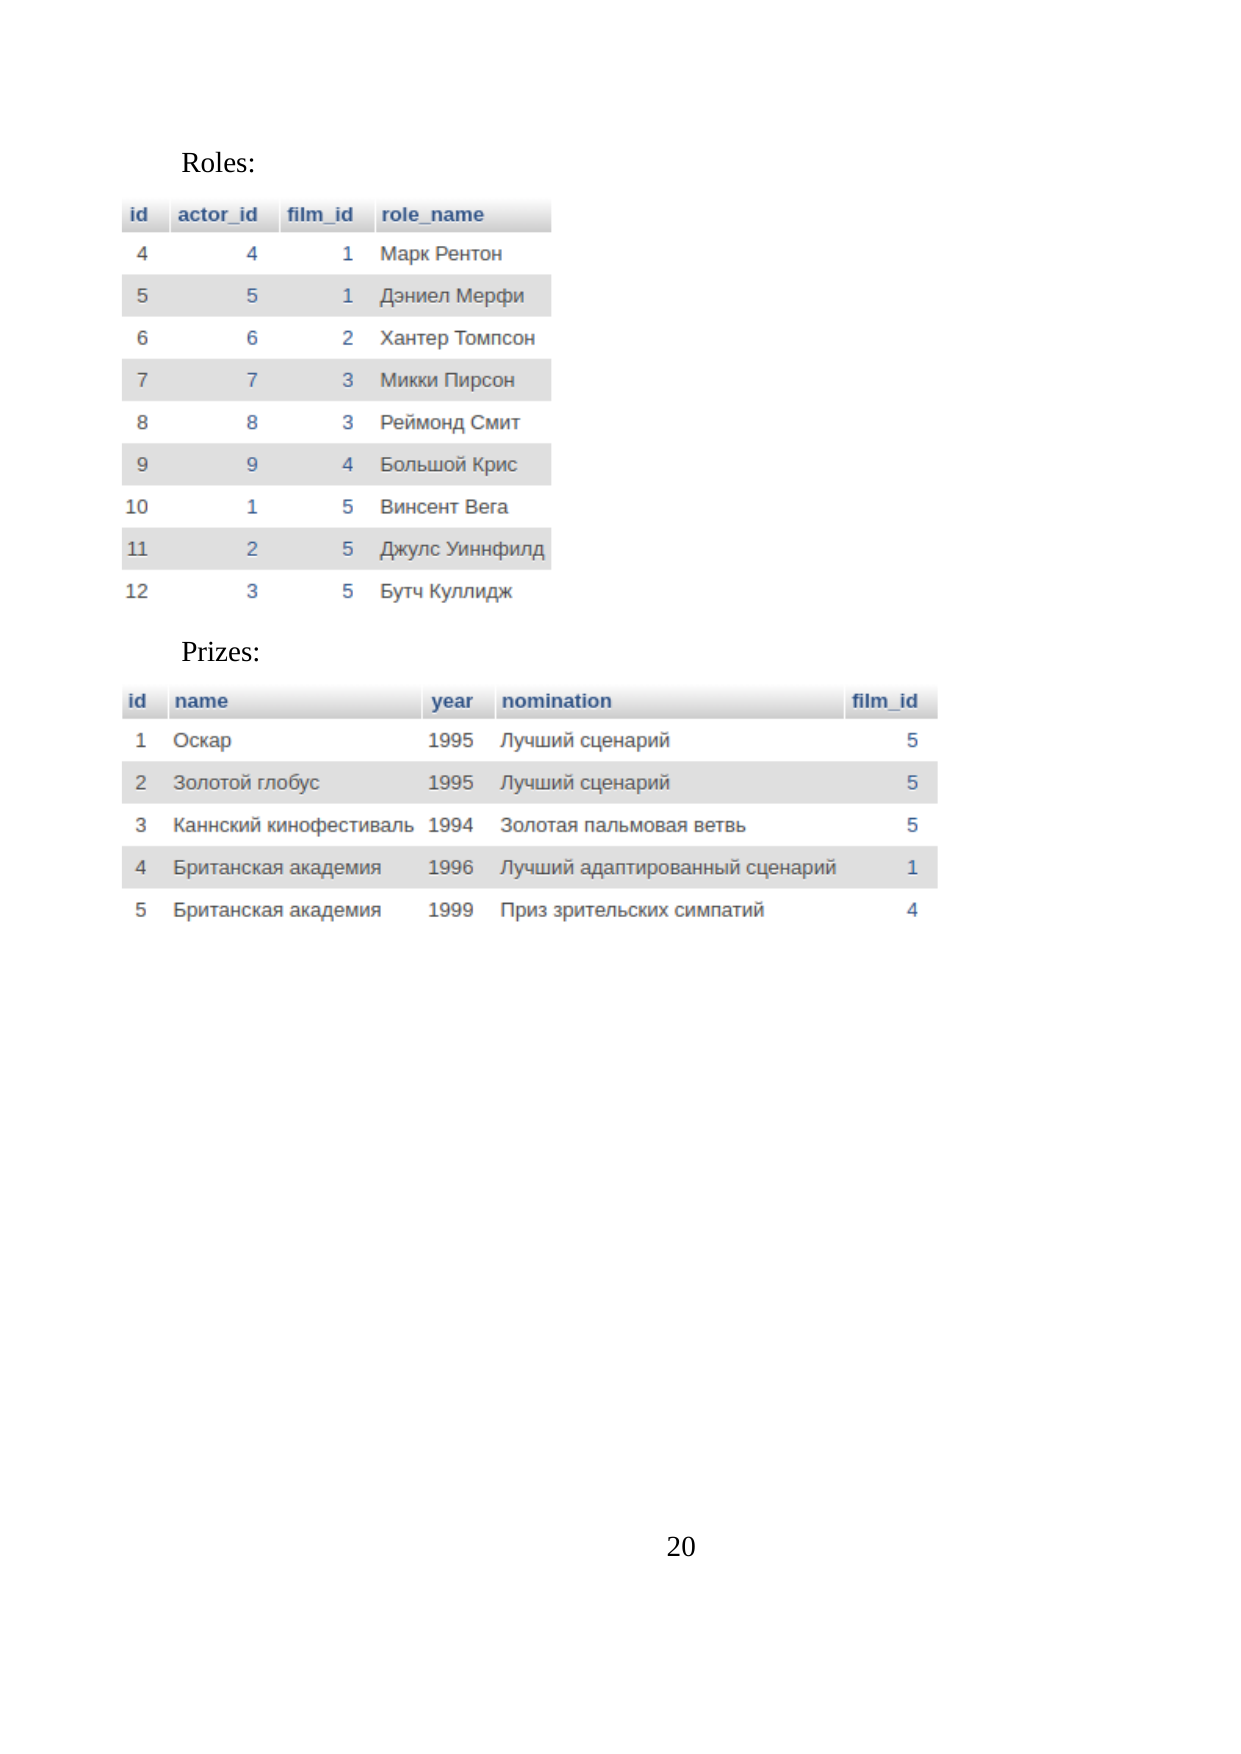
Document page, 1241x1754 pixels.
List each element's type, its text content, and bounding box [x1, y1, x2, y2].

picture [121, 195, 552, 617]
picture [121, 684, 938, 939]
text Roles: [122, 145, 1181, 178]
text Prizes: [122, 634, 1181, 667]
